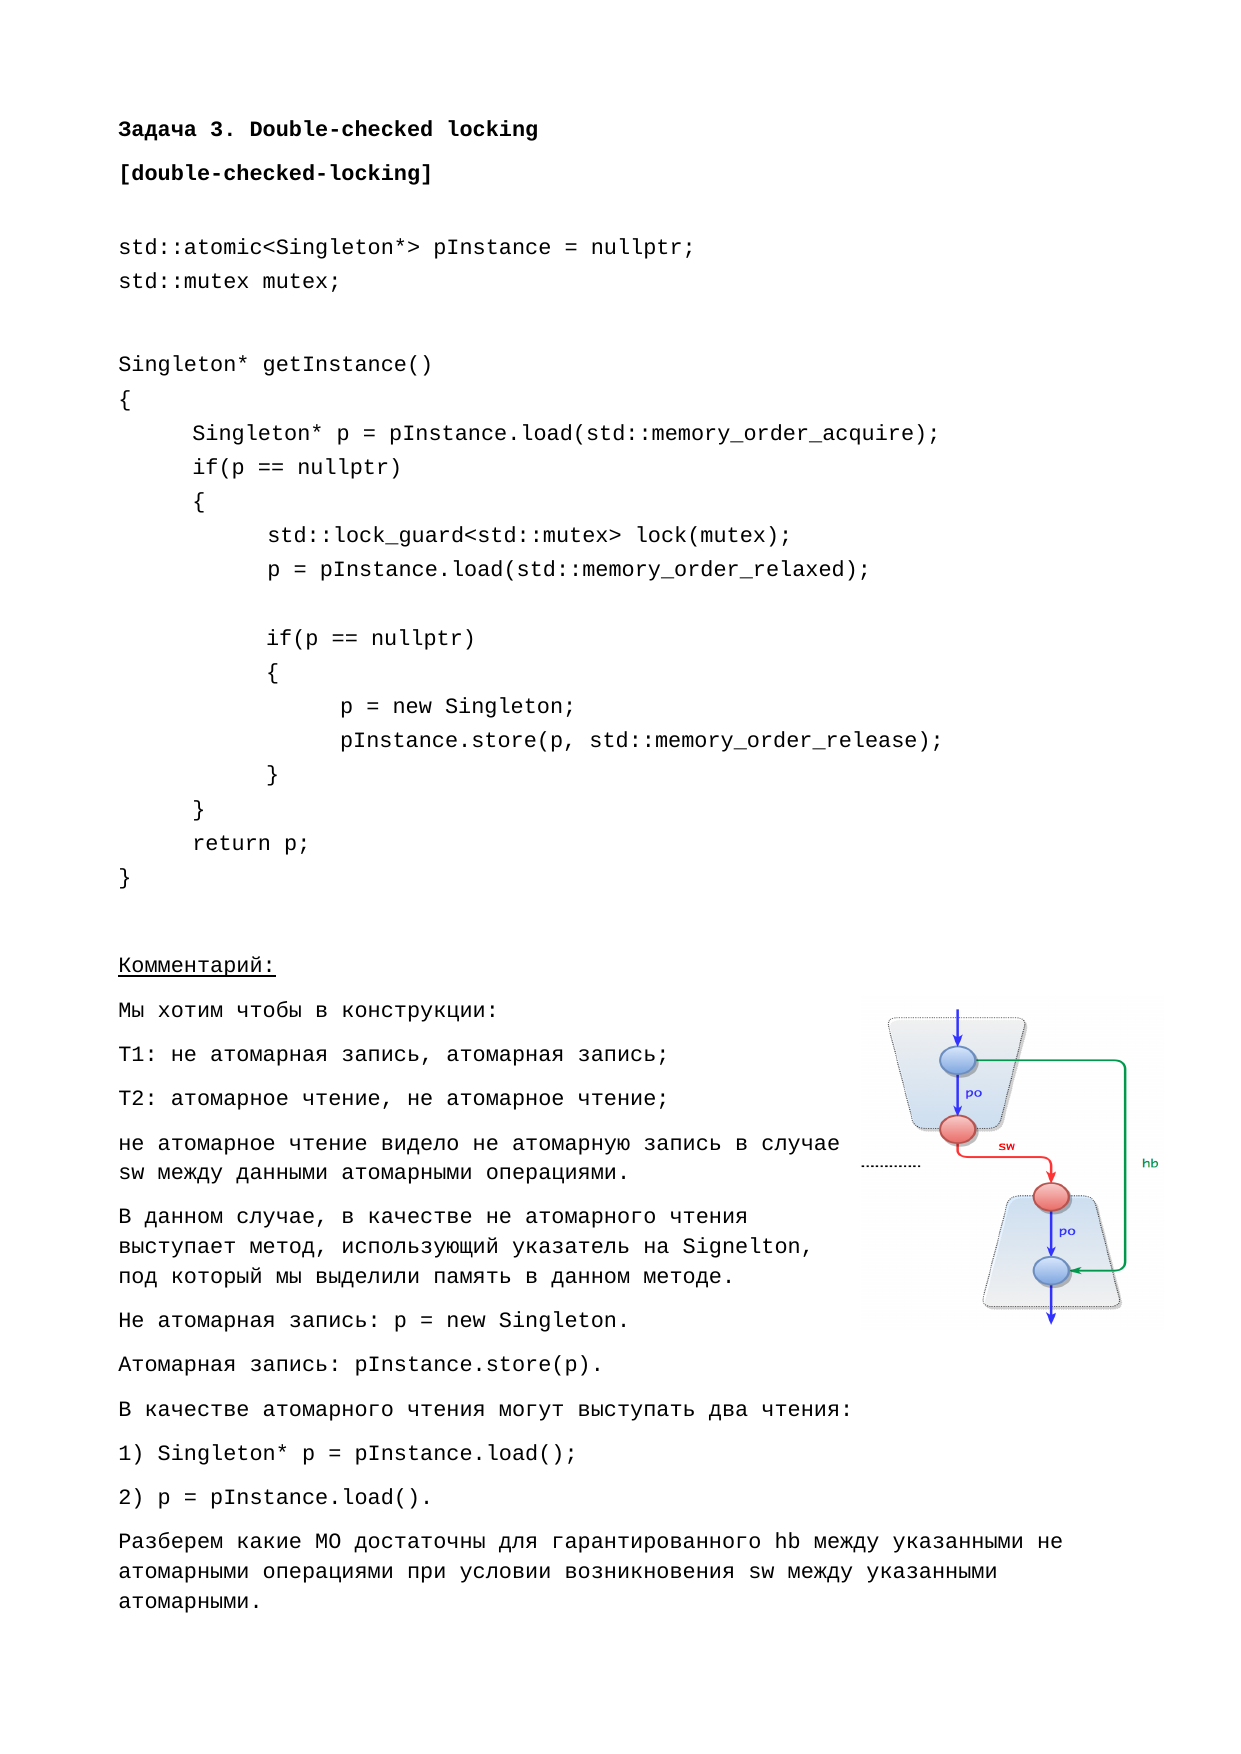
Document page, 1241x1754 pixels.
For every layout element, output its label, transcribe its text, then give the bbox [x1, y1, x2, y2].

text { [118, 388, 1122, 412]
text Т2: атомарное чтение, не атомарное чтение; [118, 1087, 863, 1112]
text Не атомарная запись: p = new Singleton. [118, 1309, 1122, 1334]
text Т1: не атомарная запись, атомарная запись; [118, 1043, 863, 1068]
text Атомарная запись: pInstance.store(p). [118, 1353, 1122, 1378]
text В данном случае, в качестве не атомарного чтения выступает метод, использующий указатель на Signelton, под который мы выделили память в данном методе. [118, 1206, 863, 1290]
text В качестве атомарного чтения могут выступать два чтения: [118, 1398, 1122, 1423]
text std::lock_guard<std::mutex> lock(mutex); [193, 524, 1122, 549]
text Мы хотим чтобы в конструкции: [118, 999, 863, 1024]
text } [118, 866, 1122, 891]
text не атомарное чтение видело не атомарную запись в случае sw между данными атомарными операциями. [118, 1132, 863, 1186]
text return p; [118, 832, 1122, 857]
text Комментарий: [118, 954, 1122, 979]
text p = new Singleton; [118, 695, 1122, 720]
text std::mutex mutex; [118, 270, 1122, 295]
text Задача 3. Double-checked locking [118, 118, 1122, 143]
text Singleton* getInstance() [118, 353, 1122, 378]
text 1) Singleton* p = pInstance.load(); [118, 1442, 1122, 1467]
text if(p == nullptr) [118, 456, 1122, 481]
text { [118, 661, 1122, 686]
text { [118, 490, 1122, 515]
text } [118, 763, 1122, 788]
text [double-checked-locking] [118, 162, 1122, 187]
text pInstance.store(p, std::memory_order_release); [118, 729, 1122, 754]
text Разберем какие MO достаточны для гарантированного hb между указанными не атомарными операциями при условии возникновения sw между указанными атомарными. [118, 1531, 1122, 1615]
text p = pInstance.load(std::memory_order_relaxed); [193, 558, 1122, 583]
text std::atomic<Singleton*> pInstance = nullptr; [118, 236, 1122, 261]
text } [118, 798, 1122, 822]
text 2) p = pInstance.load(). [118, 1486, 1122, 1511]
text Singleton* p = pInstance.load(std::memory_order_acquire); [118, 422, 1122, 447]
text if(p == nullptr) [118, 627, 1122, 652]
